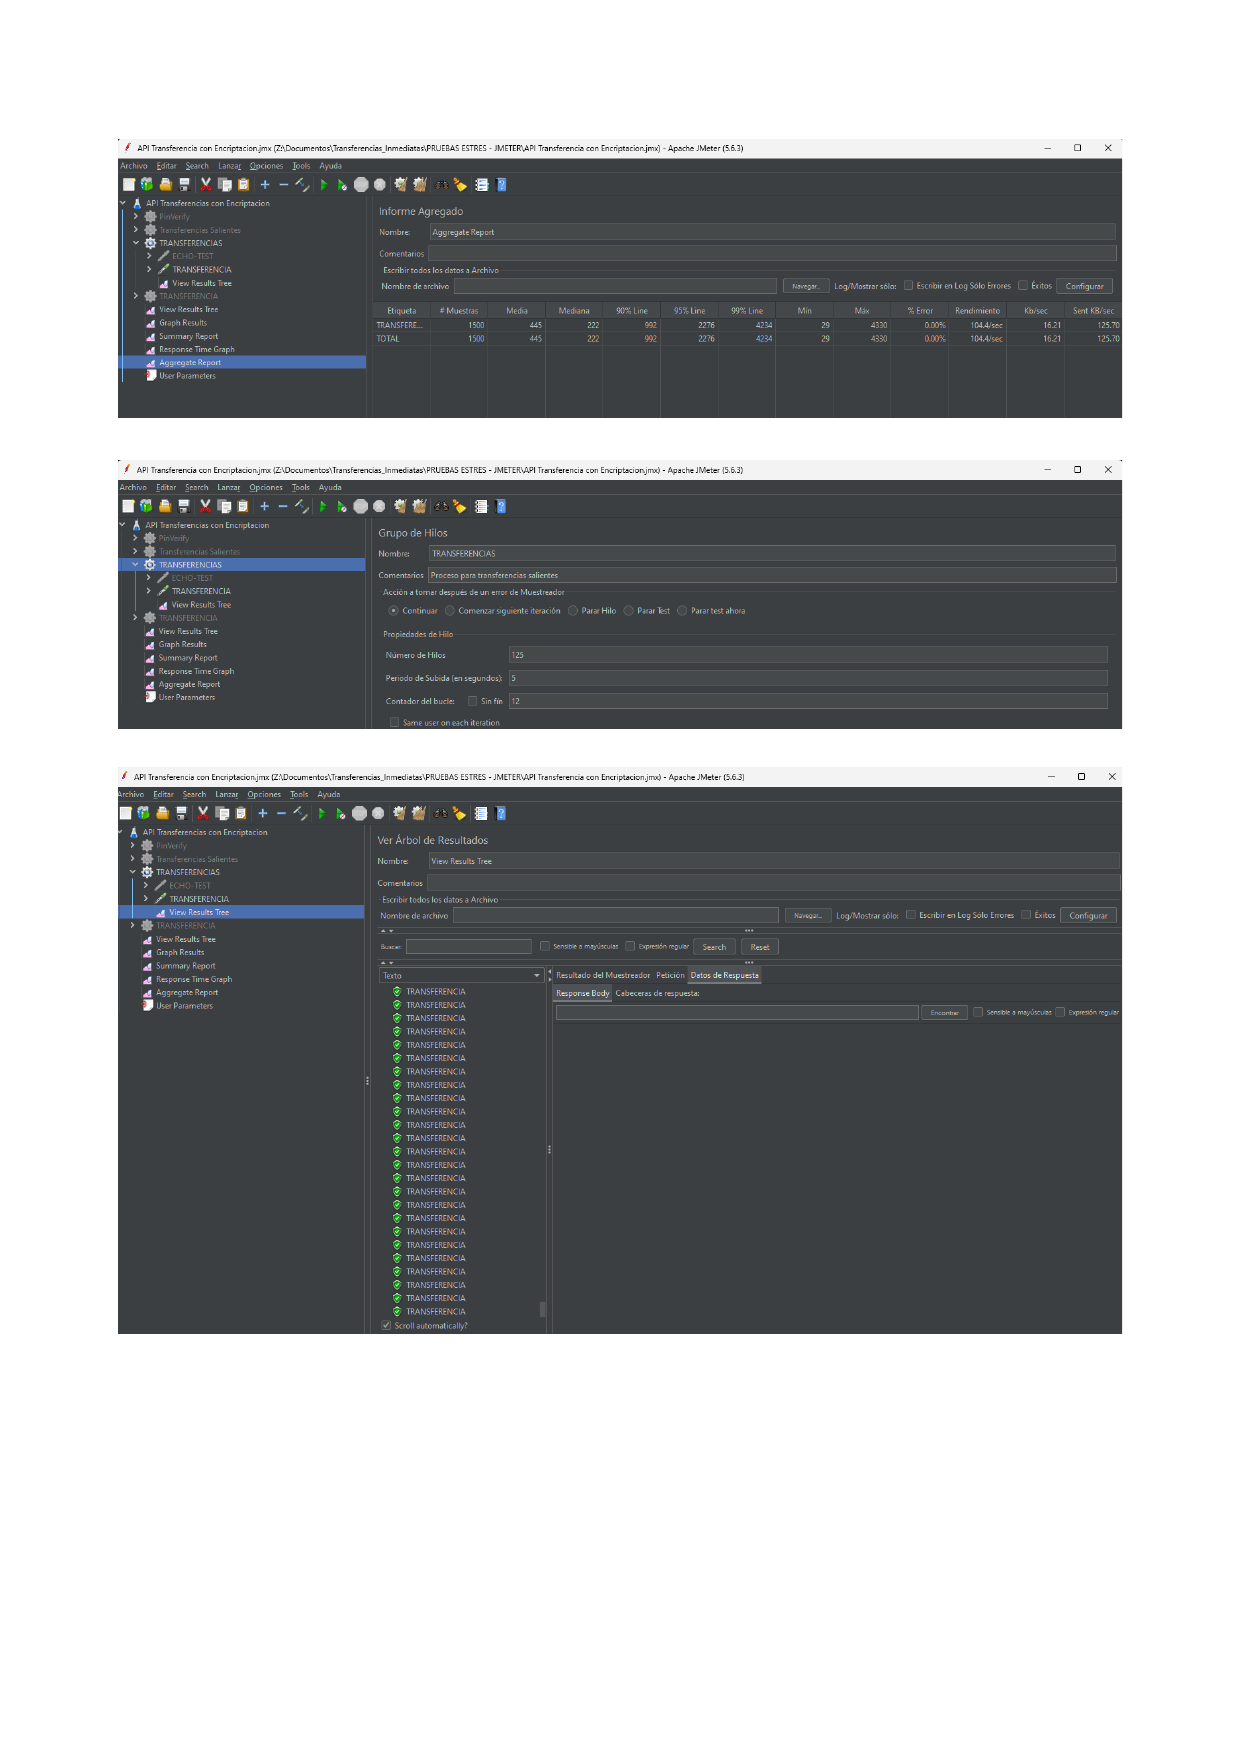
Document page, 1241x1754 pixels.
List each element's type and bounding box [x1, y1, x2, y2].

picture [118, 460, 1123, 729]
picture [118, 139, 1123, 418]
picture [118, 767, 1123, 1334]
